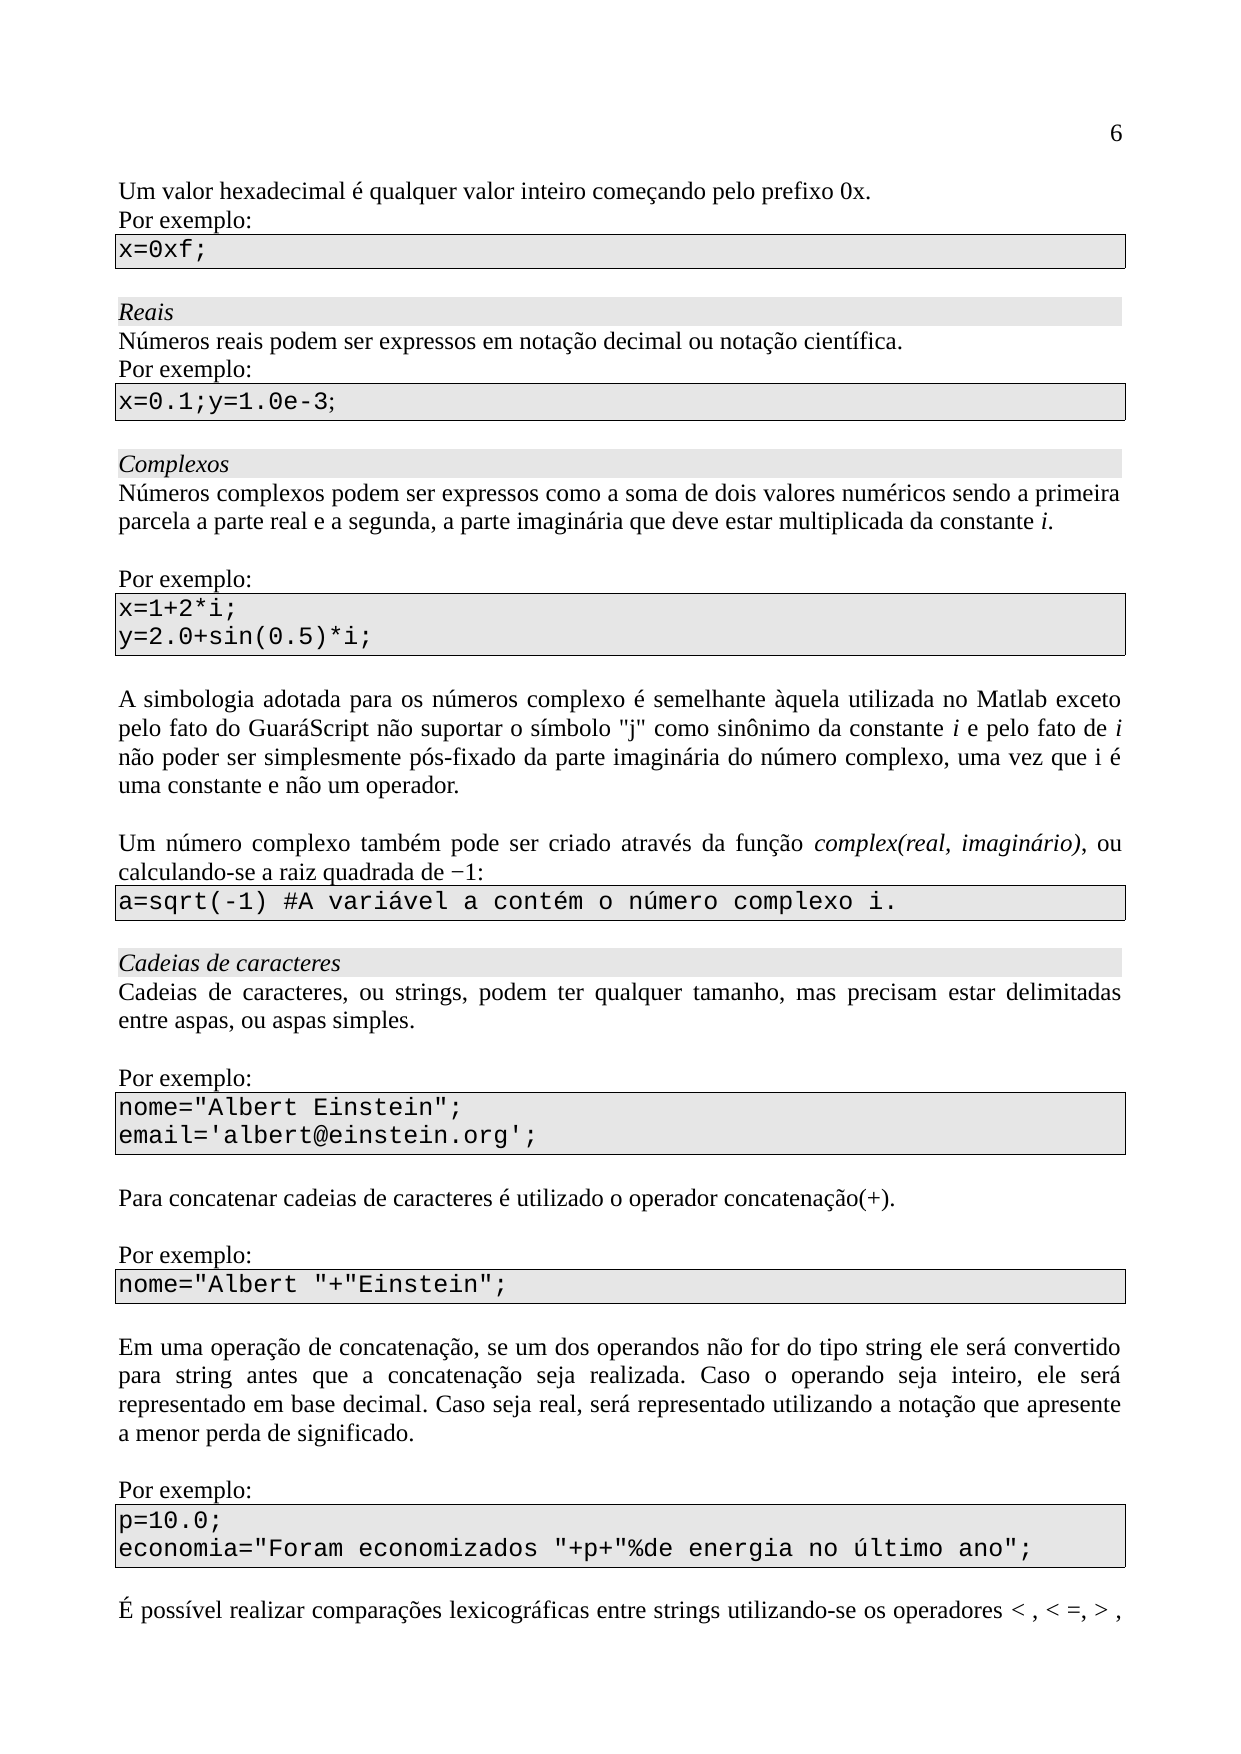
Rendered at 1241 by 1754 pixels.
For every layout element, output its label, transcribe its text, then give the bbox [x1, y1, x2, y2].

text Por exemplo: [118, 564, 1122, 593]
text Por exemplo: [118, 1063, 1122, 1092]
text Reais [118, 297, 1122, 326]
text economia="Foram economizados "+p+"%de energia no último ano"; [116, 1533, 1125, 1567]
text x=0.1;y=1.0e-3; [116, 384, 1125, 420]
text nome="Albert "+"Einstein"; [116, 1270, 1125, 1303]
text Um valor hexadecimal é qualquer valor inteiro começando pelo prefixo 0x. [118, 176, 1122, 205]
text A simbologia adotada para os números complexo é semelhante àquela utilizada no Matlab exceto pelo fato do GuaráScript não suportar o símbolo "j" como sinônimo da constante i e pelo fato de i não poder ser simplesmente pós-fixado da parte imaginária do número complexo, uma vez que i é uma constante e não um operador. [118, 684, 1122, 799]
text Por exemplo: [118, 354, 1122, 383]
text x=0xf; [116, 235, 1125, 268]
text a=sqrt(-1) #A variável a contém o número complexo i. [116, 886, 1125, 920]
text x=1+2*i; [116, 594, 1125, 621]
text Números reais podem ser expressos em notação decimal ou notação científica. [118, 326, 1122, 354]
text Em uma operação de concatenação, se um dos operandos não for do tipo string ele será convertido para string antes que a concatenação seja realizada. Caso o operando seja inteiro, ele será representado em base decimal. Caso seja real, será representado utilizando a notação que apresente a menor perda de significado. [118, 1332, 1122, 1447]
text p=10.0; [116, 1505, 1125, 1533]
text Por exemplo: [118, 1476, 1122, 1504]
text y=2.0+sin(0.5)*i; [116, 621, 1125, 655]
text email='albert@einstein.org'; [116, 1120, 1125, 1154]
text Um número complexo também pode ser criado através da função complex(real, imaginário), ou calculando-se a raiz quadrada de −1: [118, 828, 1122, 885]
text Por exemplo: [118, 205, 1122, 234]
text Cadeias de caracteres, ou strings, podem ter qualquer tamanho, mas precisam estar delimitadas entre aspas, ou aspas simples. [118, 977, 1122, 1034]
text Cadeias de caracteres [118, 948, 1122, 977]
text É possível realizar comparações lexicográficas entre strings utilizando-se os operadores < , < =, > , [118, 1595, 1122, 1624]
text nome="Albert Einstein"; [116, 1093, 1125, 1120]
text Para concatenar cadeias de caracteres é utilizado o operador concatenação(+). [118, 1183, 1122, 1212]
text Complexos [118, 449, 1122, 478]
text Números complexos podem ser expressos como a soma de dois valores numéricos sendo a primeira parcela a parte real e a segunda, a parte imaginária que deve estar multiplicada da constante i. [118, 478, 1122, 535]
text Por exemplo: [118, 1240, 1122, 1269]
